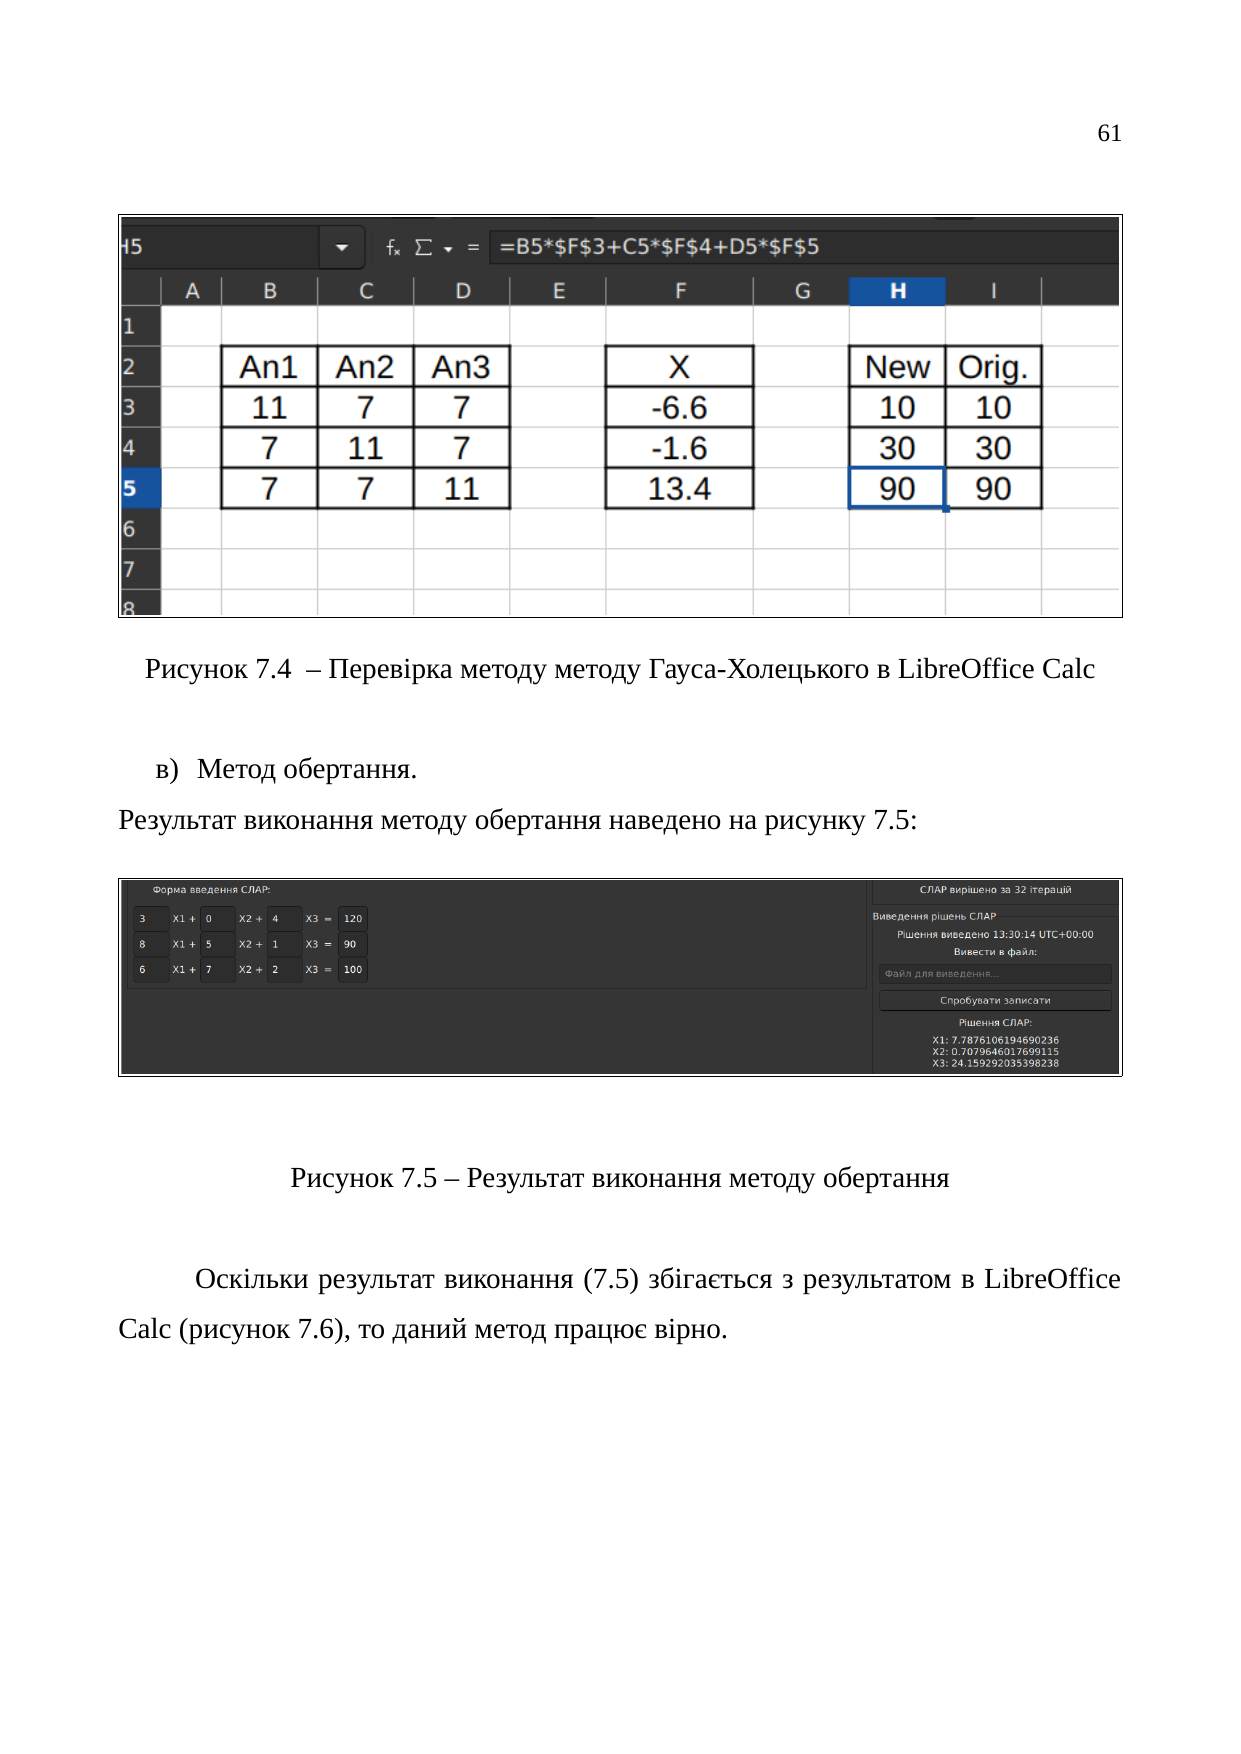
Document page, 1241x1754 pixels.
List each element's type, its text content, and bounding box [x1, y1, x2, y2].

picture [121, 217, 1119, 615]
list Метод обертання. [155, 752, 1122, 785]
text Рисунок 7.4 – Перевірка методу методу Гауса-Холецького в LibreOffice Calc [118, 618, 1122, 684]
list Результат виконання методу обертання наведено на рисунку 7.5: [118, 802, 1122, 835]
picture [121, 880, 1119, 1074]
text Оскільки результат виконання (7.5) збігається з результатом в LibreOffice Calc (рисунок 7.6), то даний метод працює вірно. [118, 1261, 1122, 1344]
text Рисунок 7.5 – Результат виконання методу обертання [118, 1160, 1122, 1194]
